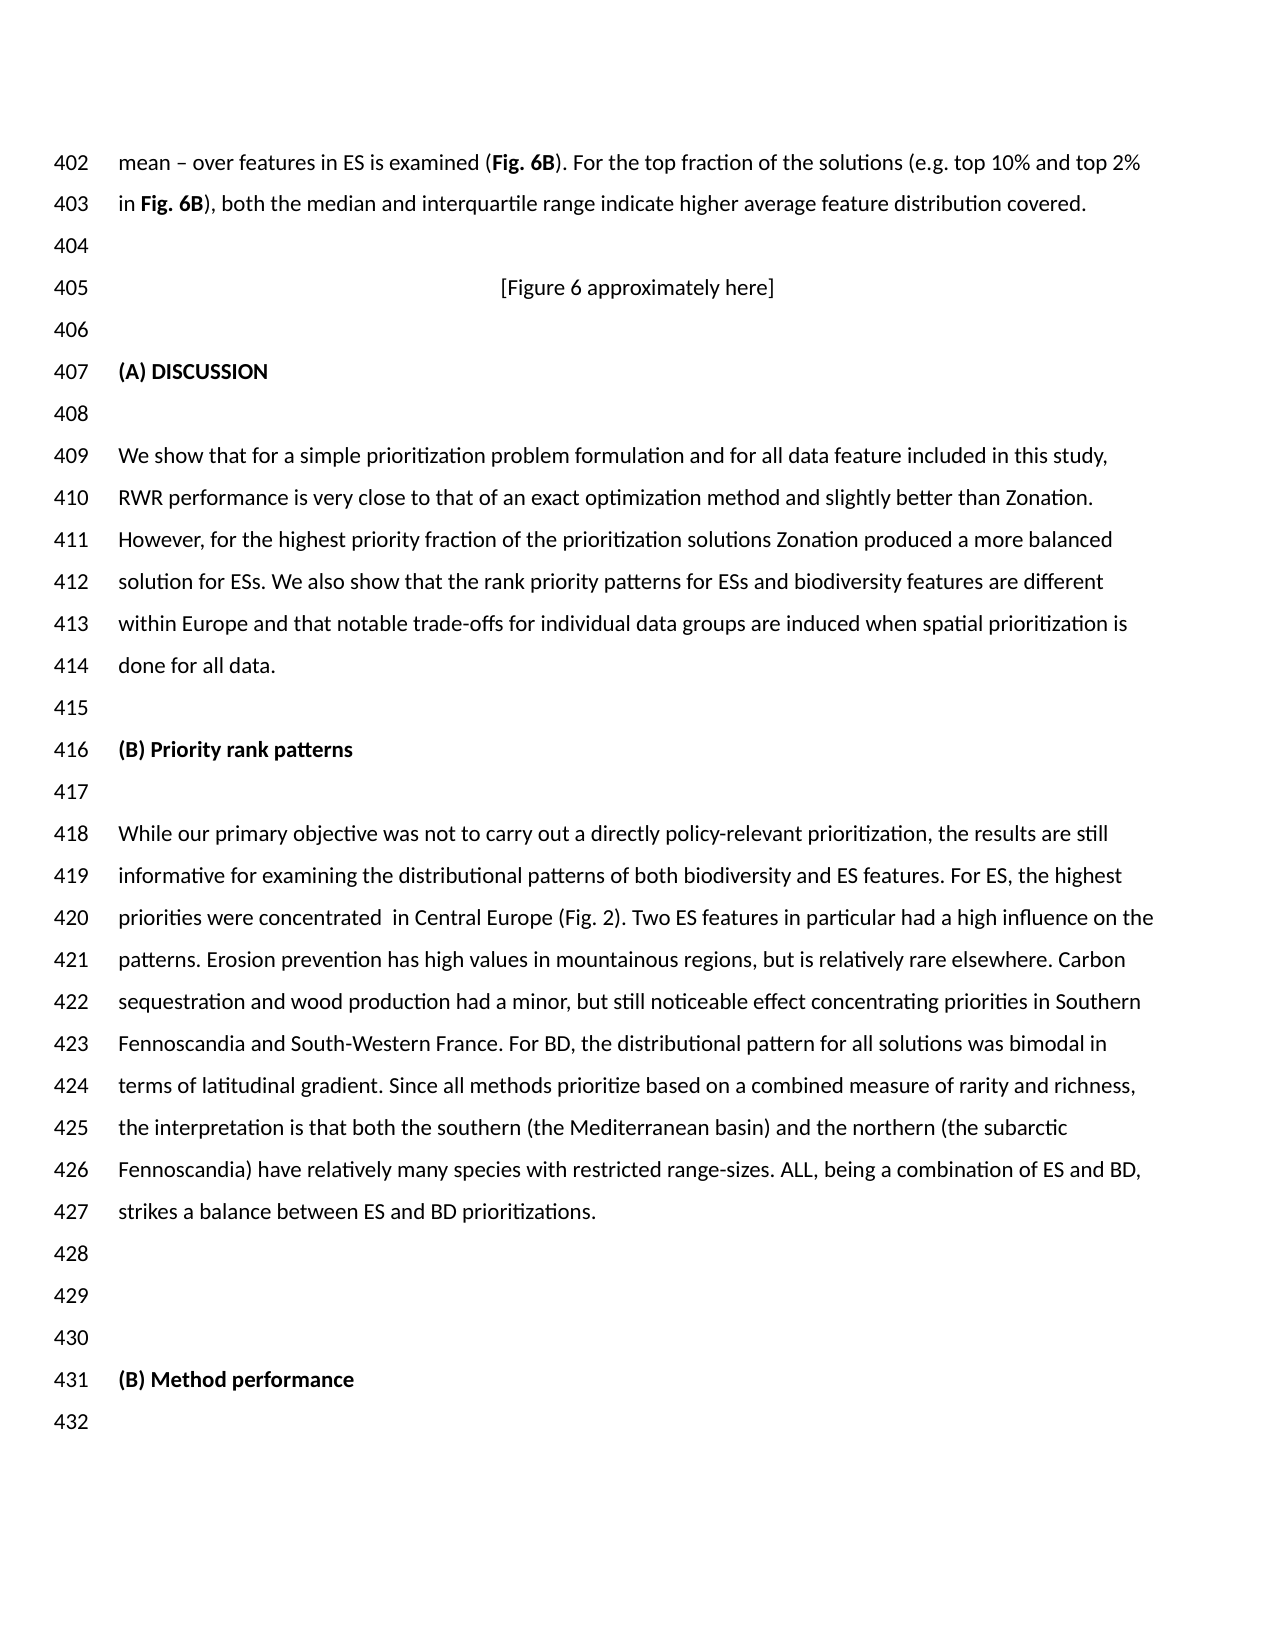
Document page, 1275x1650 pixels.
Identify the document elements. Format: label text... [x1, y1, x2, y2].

text We show that for a simple prioritization problem formulation and for all data feature included in this study, RWR performance is very close to that of an exact optimization method and slightly better than Zonation. However, for the highest priority fraction of the prioritization solutions Zonation produced a more balanced solution for ESs. We also show that the rank priority patterns for ESs and biodiversity features are different within Europe and that notable trade-offs for individual data groups are induced when spatial prioritization is done for all data. [118, 441, 1157, 679]
subtitle (A) DISCUSSION [118, 357, 1157, 386]
text While our primary objective was not to carry out a directly policy-relevant prioritization, the results are still informative for examining the distributional patterns of both biodiversity and ES features. For ES, the highest priorities were concentrated in Central Europe (Fig. 2). Two ES features in particular had a high influence on the patterns. Erosion prevention has high values in mountainous regions, but is relatively rare elsewhere. Carbon sequestration and wood production had a minor, but still noticeable effect concentrating priorities in Southern Fennoscandia and South-Western France. For BD, the distributional pattern for all solutions was bimodal in terms of latitudinal gradient. Since all methods prioritize based on a combined measure of rarity and richness, the interpretation is that both the southern (the Mediterranean basin) and the northern (the subarctic Fennoscandia) have relatively many species with restricted range-sizes. ALL, being a combination of ES and BD, strikes a balance between ES and BD prioritizations. [118, 819, 1157, 1225]
subtitle (B) Method performance [118, 1365, 1157, 1393]
text mean – over features in ES is examined (Fig. 6B). For the top fraction of the solutions (e.g. top 10% and top 2% in Fig. 6B), both the median and interquartile range indicate higher average feature distribution covered. [118, 148, 1157, 218]
text [Figure 6 approximately here] [118, 273, 1157, 302]
text (B) Priority rank patterns [118, 735, 1157, 763]
